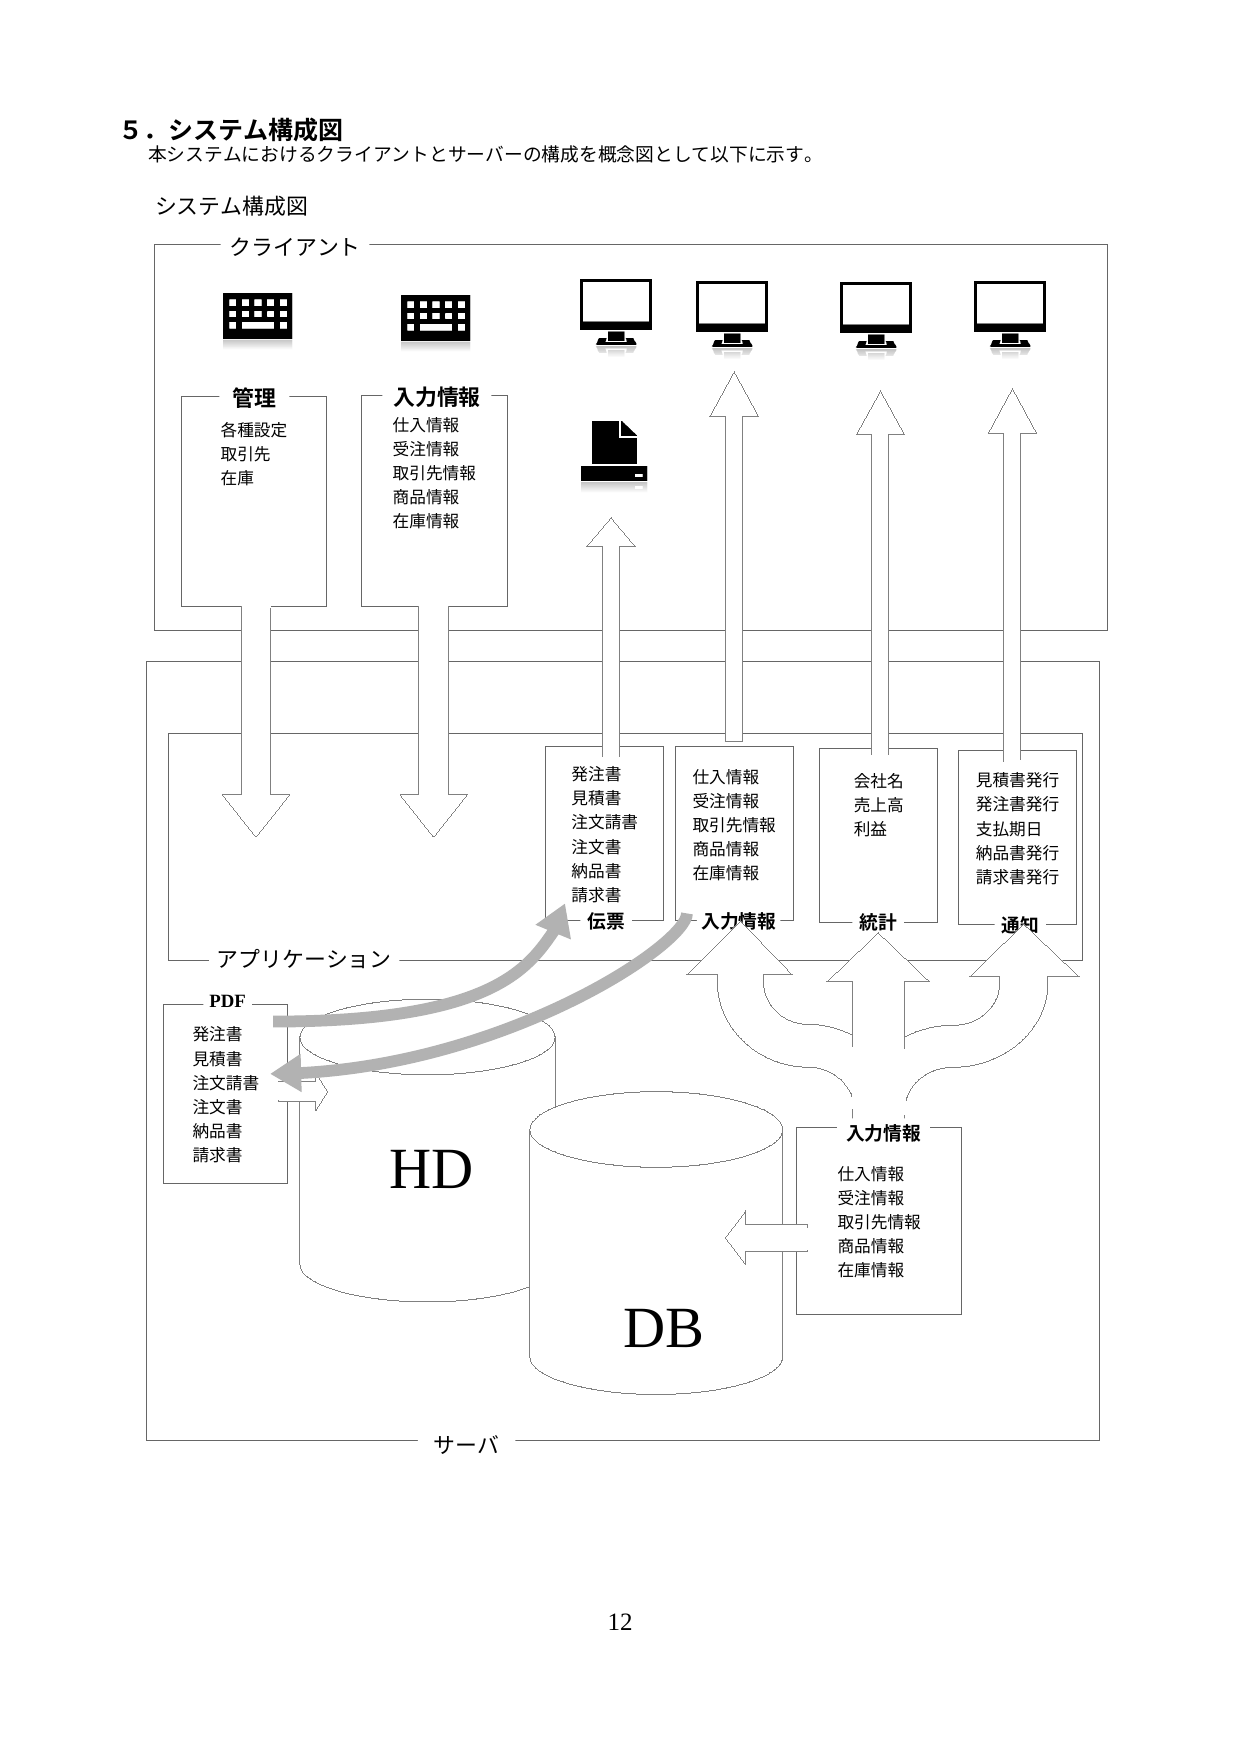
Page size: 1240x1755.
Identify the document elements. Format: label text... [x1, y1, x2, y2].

picture [217, 272, 298, 353]
picture [570, 270, 661, 361]
picture [686, 272, 777, 363]
text 本システムにおけるクライアントとサーバーの構成を概念図として以下に示す。 [129, 145, 1121, 166]
text ５．システム構成図 [118, 118, 1121, 145]
picture [395, 274, 476, 355]
picture [964, 272, 1055, 363]
picture [725, 1213, 807, 1263]
picture [569, 411, 660, 496]
picture [279, 1078, 328, 1109]
picture [830, 273, 921, 364]
